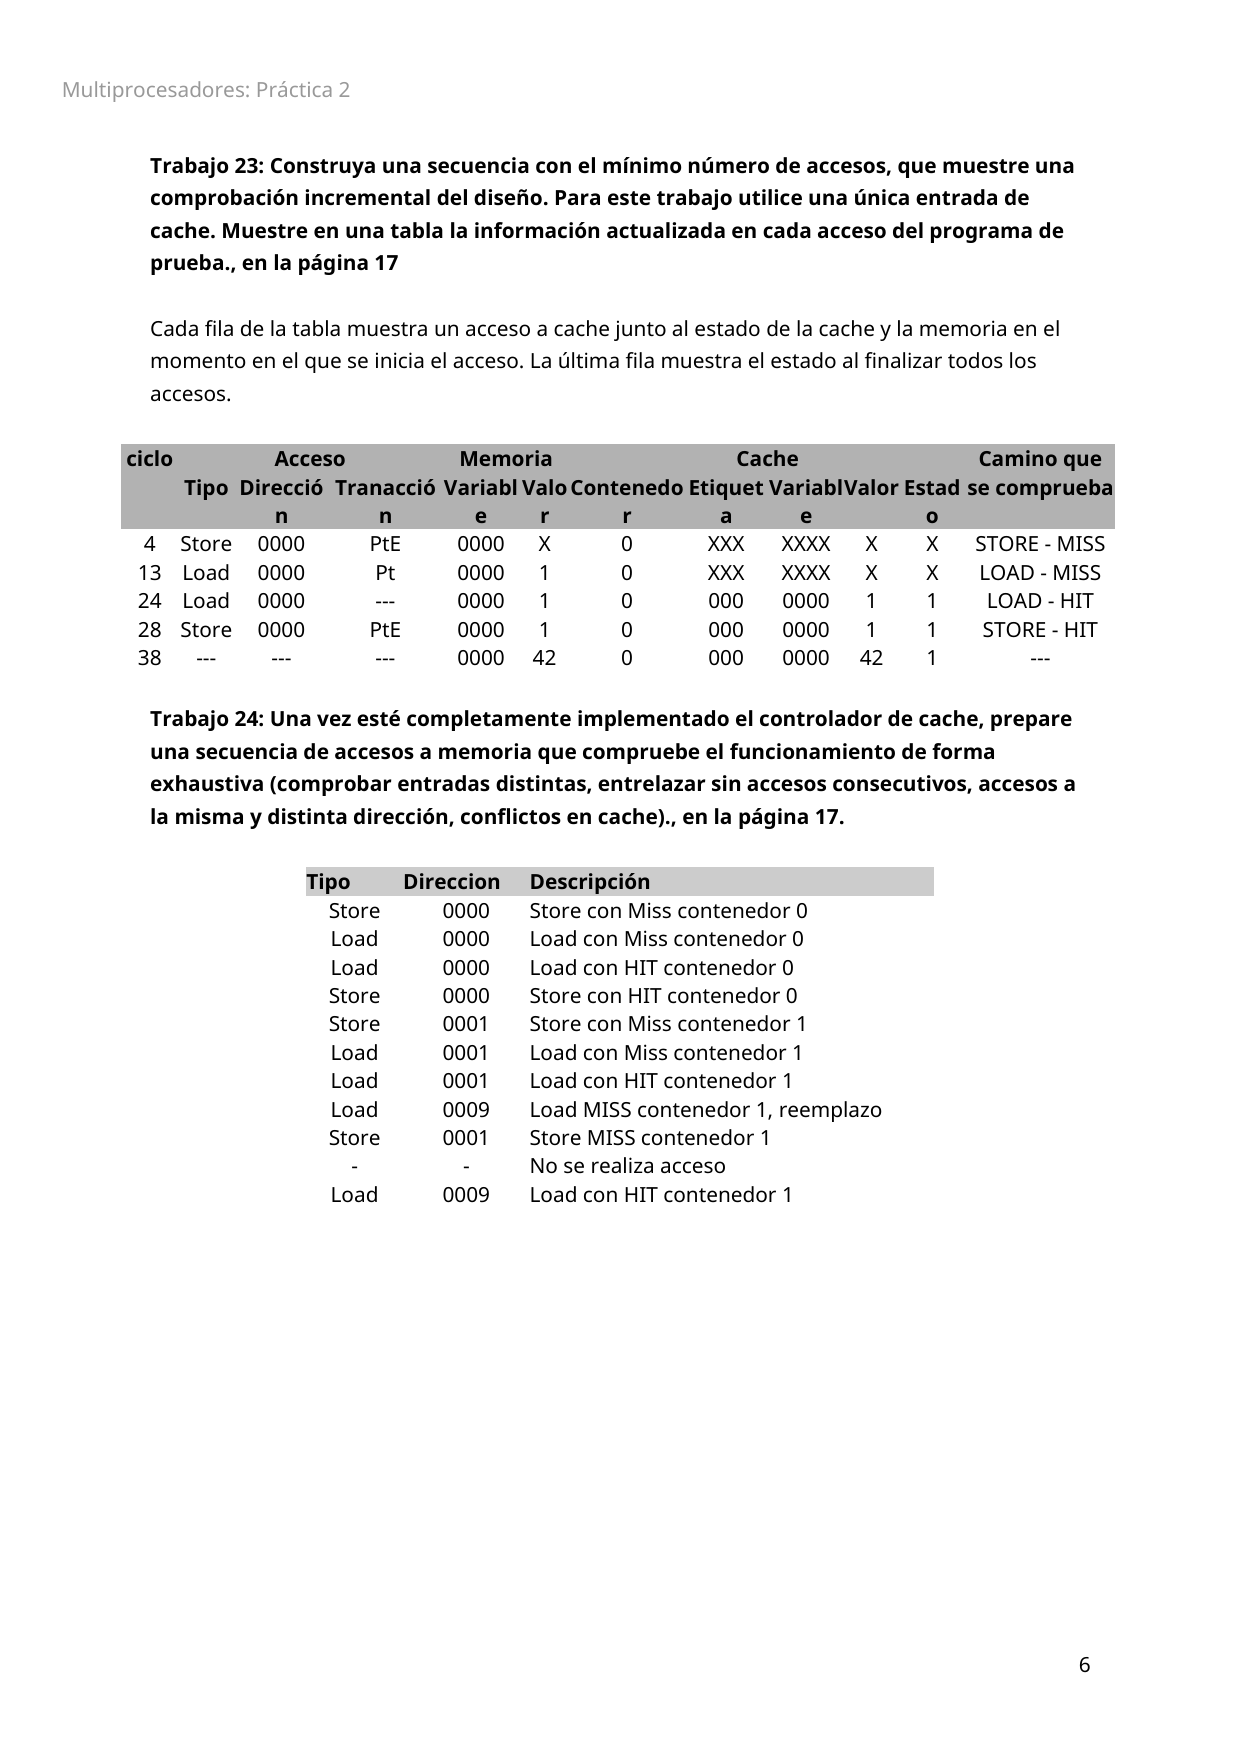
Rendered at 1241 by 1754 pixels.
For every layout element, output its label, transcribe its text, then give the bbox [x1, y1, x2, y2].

table_cell Load [178, 586, 234, 615]
table_header Tipo [306, 867, 403, 896]
table_cell No se realiza acceso [529, 1152, 934, 1180]
table_cell 1 [519, 615, 570, 643]
table_cell 1 [899, 643, 965, 672]
table_cell 38 [121, 643, 178, 672]
table_cell 42 [844, 643, 899, 672]
table_cell 0000 [768, 643, 844, 672]
table_cell Load [178, 558, 234, 586]
table_cell 1 [899, 615, 965, 643]
table_cell --- [178, 643, 234, 672]
table_cell 1 [519, 586, 570, 615]
table_cell Load [306, 1180, 403, 1208]
table_cell X [899, 530, 965, 558]
table_cell XXXX [768, 558, 844, 586]
table_header Memoria [442, 444, 570, 473]
table_cell Store [306, 1123, 403, 1152]
table_cell 4 [121, 530, 178, 558]
table_cell 0 [570, 615, 684, 643]
table_cell Store con Miss contenedor 1 [529, 1010, 934, 1038]
table_cell 0001 [403, 1038, 529, 1066]
table_cell Load [306, 1038, 403, 1066]
table_cell 0000 [442, 615, 519, 643]
table_cell 0000 [234, 586, 328, 615]
table_cell 0 [570, 586, 684, 615]
table_cell Store [178, 615, 234, 643]
table_cell Load con HIT contenedor 0 [529, 953, 934, 981]
table_cell --- [328, 643, 442, 672]
table_cell XXXX [768, 530, 844, 558]
table_cell 0001 [403, 1066, 529, 1095]
table_header Camino que se comprueba [965, 444, 1115, 529]
text Trabajo 24: Una vez esté completamente implementado el controlador de cache, prepare una secuencia de accesos a memoria que compruebe el funcionamiento de forma exhaustiva (comprobar entradas distintas, entrelazar sin accesos consecutivos, accesos a la misma y distinta dirección, conflictos en cache)., en la página 17. [150, 704, 1090, 831]
table_cell 0 [570, 530, 684, 558]
table_cell Tipo [178, 473, 234, 529]
table_cell 000 [684, 615, 768, 643]
table_cell 1 [844, 586, 899, 615]
table_cell Pt [328, 558, 442, 586]
table_cell Load [306, 953, 403, 981]
table_cell PtE [328, 530, 442, 558]
table_cell XXX [684, 530, 768, 558]
table_cell Variable [768, 473, 844, 529]
table_cell 0009 [403, 1180, 529, 1208]
table_cell Tranacción [328, 473, 442, 529]
table_cell Load con HIT contenedor 1 [529, 1066, 934, 1095]
table_cell 0000 [234, 530, 328, 558]
table_cell 0000 [403, 981, 529, 1009]
table_cell LOAD - MISS [965, 558, 1115, 586]
table_cell 0 [570, 558, 684, 586]
table_cell X [844, 530, 899, 558]
table_cell Valor [844, 473, 899, 529]
table_cell 0000 [403, 953, 529, 981]
table_cell Load [306, 1095, 403, 1123]
table_cell 1 [844, 615, 899, 643]
text Cada fila de la tabla muestra un acceso a cache junto al estado de la cache y la memoria en el momento en el que se inicia el acceso. La última fila muestra el estado al finalizar todos los accesos. [150, 314, 1090, 407]
table_cell 0000 [768, 586, 844, 615]
table_cell --- [328, 586, 442, 615]
table_cell 0000 [234, 558, 328, 586]
table_cell Load [306, 924, 403, 953]
table_cell --- [965, 643, 1115, 672]
table_cell X [899, 558, 965, 586]
table_cell STORE - HIT [965, 615, 1115, 643]
table_cell 0 [570, 643, 684, 672]
table_cell PtE [328, 615, 442, 643]
table_cell 0000 [442, 558, 519, 586]
table_cell 0001 [403, 1123, 529, 1152]
table_cell Dirección [234, 473, 328, 529]
table_cell 0000 [403, 896, 529, 924]
table_cell 0000 [442, 643, 519, 672]
table_cell 0000 [234, 615, 328, 643]
table_cell 42 [519, 643, 570, 672]
table_header Descripción [529, 867, 934, 896]
table_cell Store con HIT contenedor 0 [529, 981, 934, 1009]
table_cell STORE - MISS [965, 530, 1115, 558]
table_cell Store [306, 981, 403, 1009]
table_cell X [519, 530, 570, 558]
table_cell 0000 [442, 530, 519, 558]
table_cell 24 [121, 586, 178, 615]
table_cell --- [234, 643, 328, 672]
table_cell Store [306, 896, 403, 924]
table_cell LOAD - HIT [965, 586, 1115, 615]
table_cell 28 [121, 615, 178, 643]
table_cell Store MISS contenedor 1 [529, 1123, 934, 1152]
table_header Direccion [403, 867, 529, 896]
table_cell - [306, 1152, 403, 1180]
table_cell Contenedor [570, 473, 684, 529]
table_cell - [403, 1152, 529, 1180]
table_cell XXX [684, 558, 768, 586]
table_cell Valor [519, 473, 570, 529]
table_cell 000 [684, 643, 768, 672]
table_cell Store [306, 1010, 403, 1038]
table_cell 0001 [403, 1010, 529, 1038]
table_cell Variable [442, 473, 519, 529]
table_cell Load con Miss contenedor 0 [529, 924, 934, 953]
table_cell Etiqueta [684, 473, 768, 529]
table_cell 1 [519, 558, 570, 586]
table_cell Store con Miss contenedor 0 [529, 896, 934, 924]
table_cell 0009 [403, 1095, 529, 1123]
table_cell 000 [684, 586, 768, 615]
table_header ciclo [121, 444, 178, 529]
text Trabajo 23: Construya una secuencia con el mínimo número de accesos, que muestre una comprobación incremental del diseño. Para este trabajo utilice una única entrada de cache. Muestre en una tabla la información actualizada en cada acceso del programa de prueba., en la página 17 [150, 151, 1090, 277]
table_cell Estado [899, 473, 965, 529]
table_header Acceso [178, 444, 442, 473]
table_cell X [844, 558, 899, 586]
table_cell 0000 [442, 586, 519, 615]
table_cell 1 [899, 586, 965, 615]
table_cell 13 [121, 558, 178, 586]
table_cell Load MISS contenedor 1, reemplazo [529, 1095, 934, 1123]
table_cell 0000 [768, 615, 844, 643]
table_cell Load con Miss contenedor 1 [529, 1038, 934, 1066]
table_cell Load con HIT contenedor 1 [529, 1180, 934, 1208]
table_cell Load [306, 1066, 403, 1095]
table_header Cache [570, 444, 965, 473]
table_cell 0000 [403, 924, 529, 953]
table_cell Store [178, 530, 234, 558]
